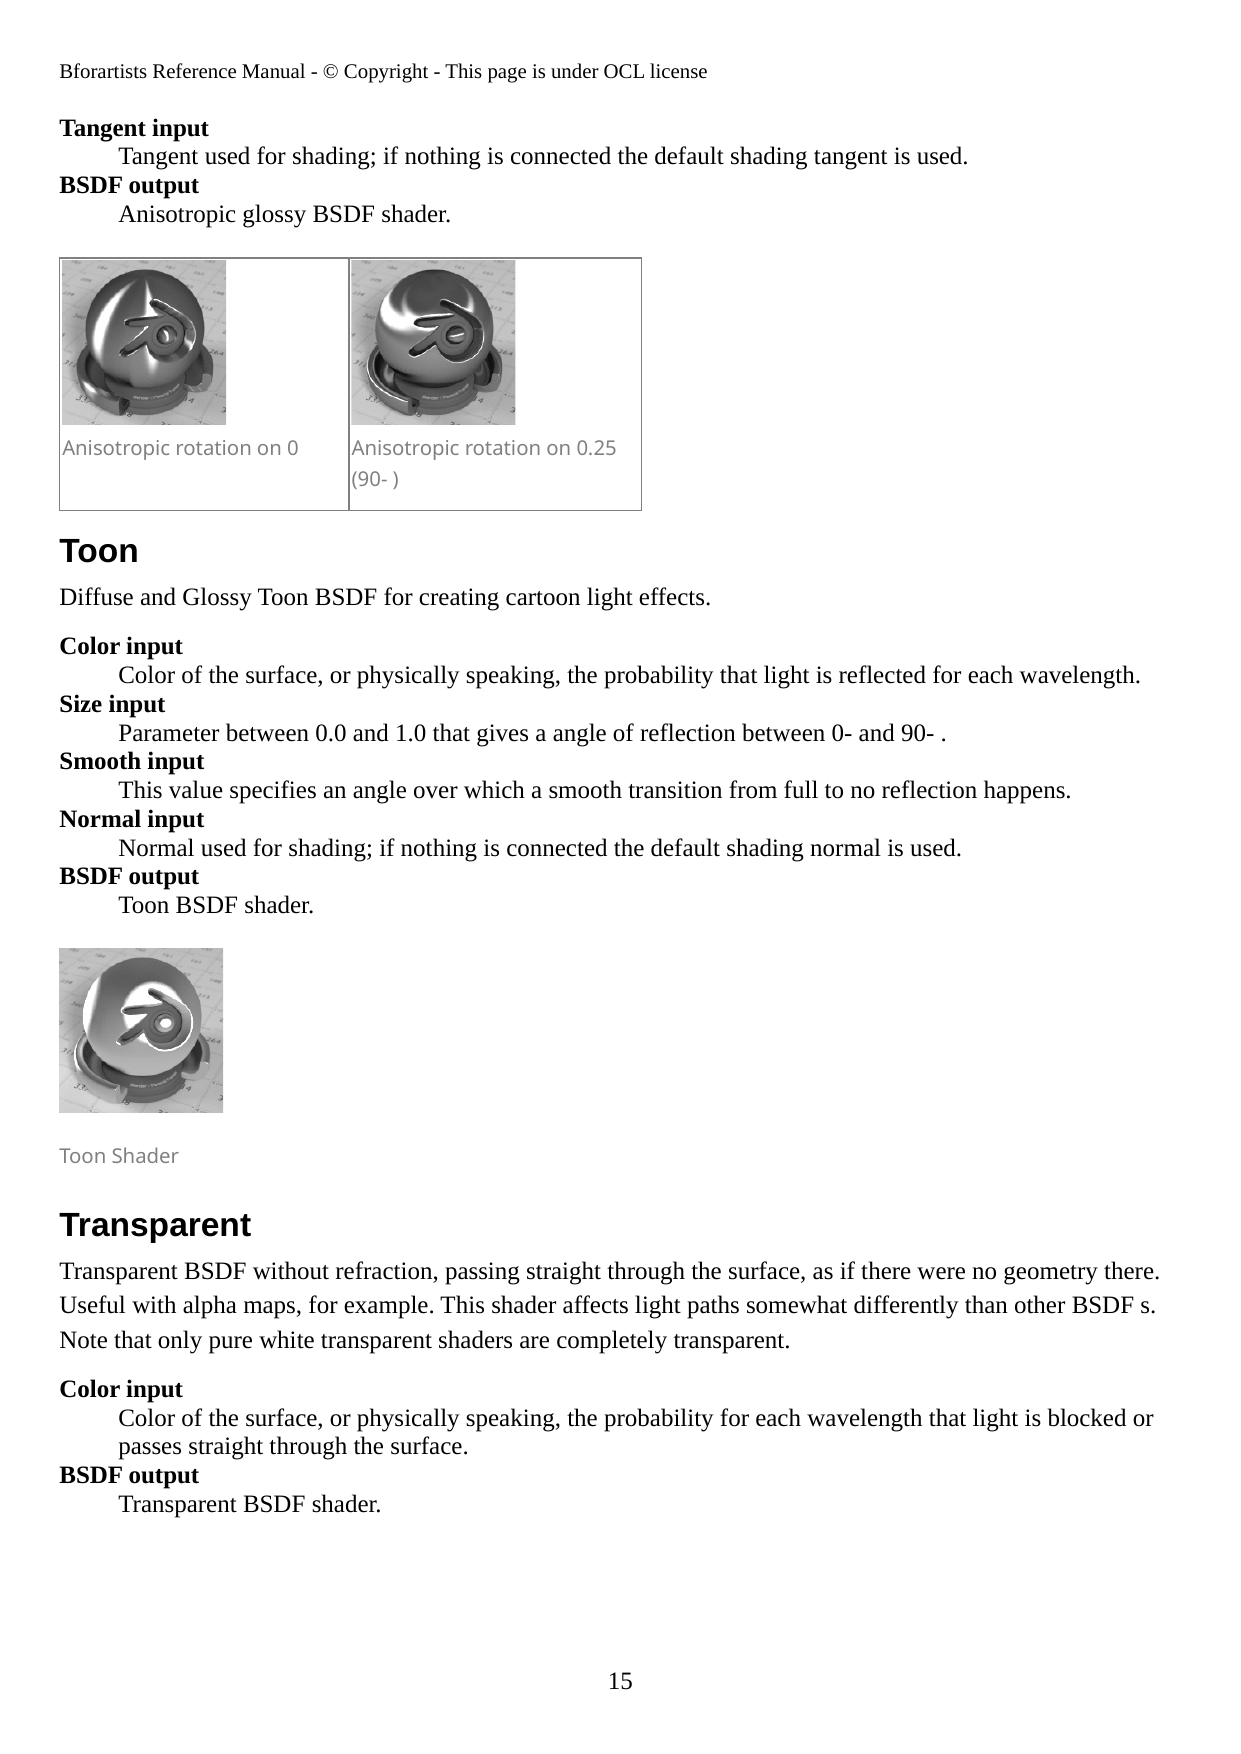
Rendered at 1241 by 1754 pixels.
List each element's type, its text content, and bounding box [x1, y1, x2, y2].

list This value specifies an angle over which a smooth transition from full to no reflection happens. [118, 775, 1181, 804]
subtitle Tangent input [59, 113, 1181, 141]
text Toon Shader [59, 1138, 1181, 1169]
table_header Anisotropic rotation on 0.25 (90- ) [350, 259, 641, 510]
subtitle Toon [59, 531, 1181, 570]
subtitle Size input [59, 689, 1181, 718]
list Transparent BSDF shader. [118, 1489, 1181, 1518]
list Color of the surface, or physically speaking, the probability for each wavelength that light is blocked or passes straight through the surface. [118, 1403, 1181, 1460]
list Parameter between 0.0 and 1.0 that gives a angle of reflection between 0- and 90- . [118, 718, 1181, 746]
table_header Anisotropic rotation on 0 [60, 259, 348, 510]
text Transparent BSDF without refraction, passing straight through the surface, as if there were no geometry there. Useful with alpha maps, for example. This shader affects light paths somewhat differently than other BSDF s. Note that only pure white transparent shaders are completely transparent. [59, 1256, 1181, 1354]
picture [62, 260, 227, 425]
picture [351, 260, 516, 425]
picture [59, 948, 224, 1113]
subtitle BSDF output [59, 1460, 1181, 1489]
subtitle Color input [59, 1374, 1181, 1403]
subtitle BSDF output [59, 170, 1181, 199]
list Color of the surface, or physically speaking, the probability that light is reflected for each wavelength. [118, 660, 1181, 689]
list Tangent used for shading; if nothing is connected the default shading tangent is used. [118, 141, 1181, 170]
text Diffuse and Glossy Toon BSDF for creating cartoon light effects. [59, 582, 1181, 611]
list Toon BSDF shader. [118, 890, 1181, 919]
subtitle Smooth input [59, 746, 1181, 775]
list Anisotropic glossy BSDF shader. [118, 199, 1181, 228]
list Normal used for shading; if nothing is connected the default shading normal is used. [118, 833, 1181, 861]
subtitle Normal input [59, 804, 1181, 833]
subtitle BSDF output [59, 861, 1181, 890]
subtitle Transparent [59, 1205, 1181, 1243]
subtitle Color input [59, 631, 1181, 660]
